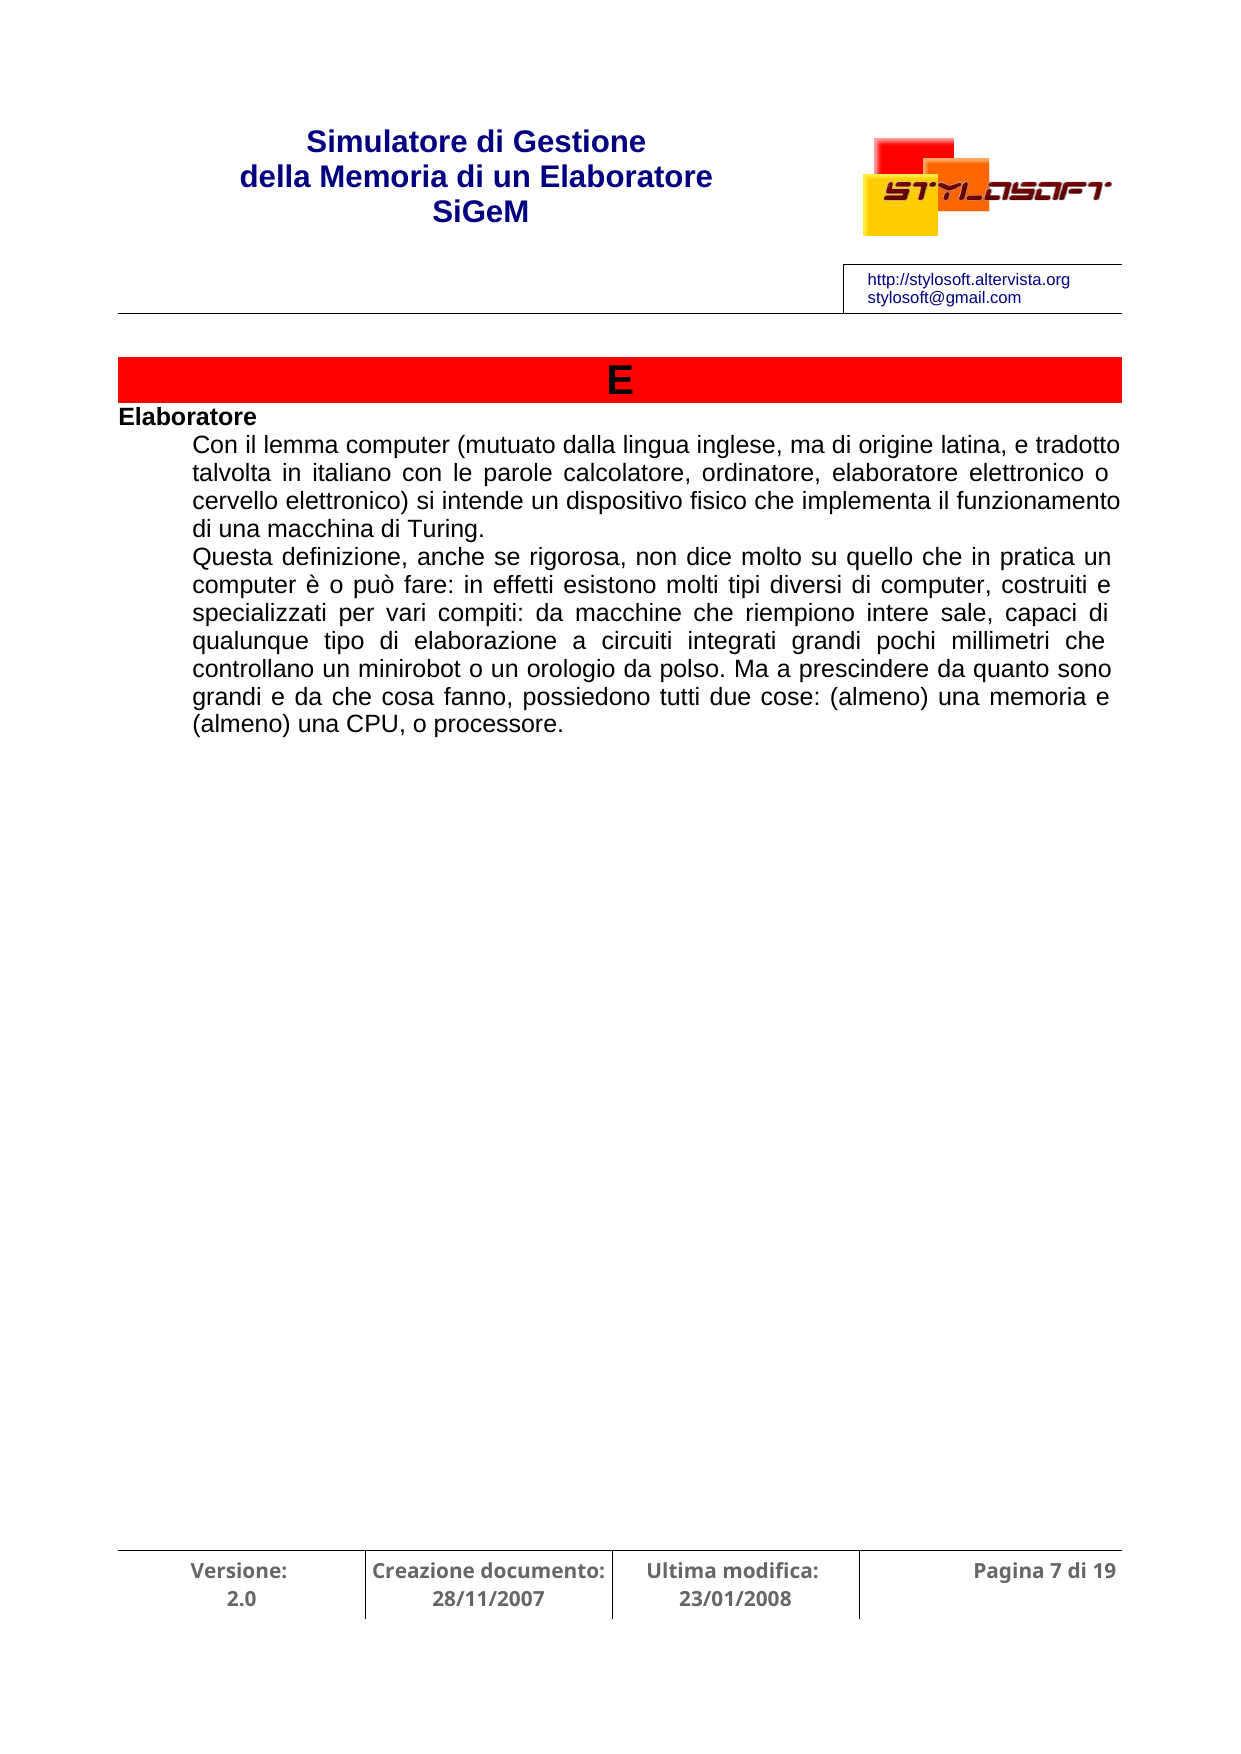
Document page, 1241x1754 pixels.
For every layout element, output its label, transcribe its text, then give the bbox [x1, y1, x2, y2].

text Elaboratore [118, 403, 1122, 431]
text Questa definizione, anche se rigorosa, non dice molto su quello che in pratica un computer è o può fare: in effetti esistono molti tipi diversi di computer, costruiti e specializzati per vari compiti: da macchine che riempiono intere sale, capaci di qualunque tipo di elaborazione a circuiti integrati grandi pochi millimetri che controllano un minirobot o un orologio da polso. Ma a prescindere da quanto sono grandi e da che cosa fanno, possiedono tutti due cose: (almeno) una memoria e (almeno) una CPU, o processore. [118, 543, 1122, 738]
picture [848, 123, 1117, 247]
text Con il lemma computer (mutuato dalla lingua inglese, ma di origine latina, e tradotto talvolta in italiano con le parole calcolatore, ordinatore, elaboratore elettronico o cervello elettronico) si intende un dispositivo fisico che implementa il funzionamento di una macchina di Turing. [118, 431, 1122, 543]
